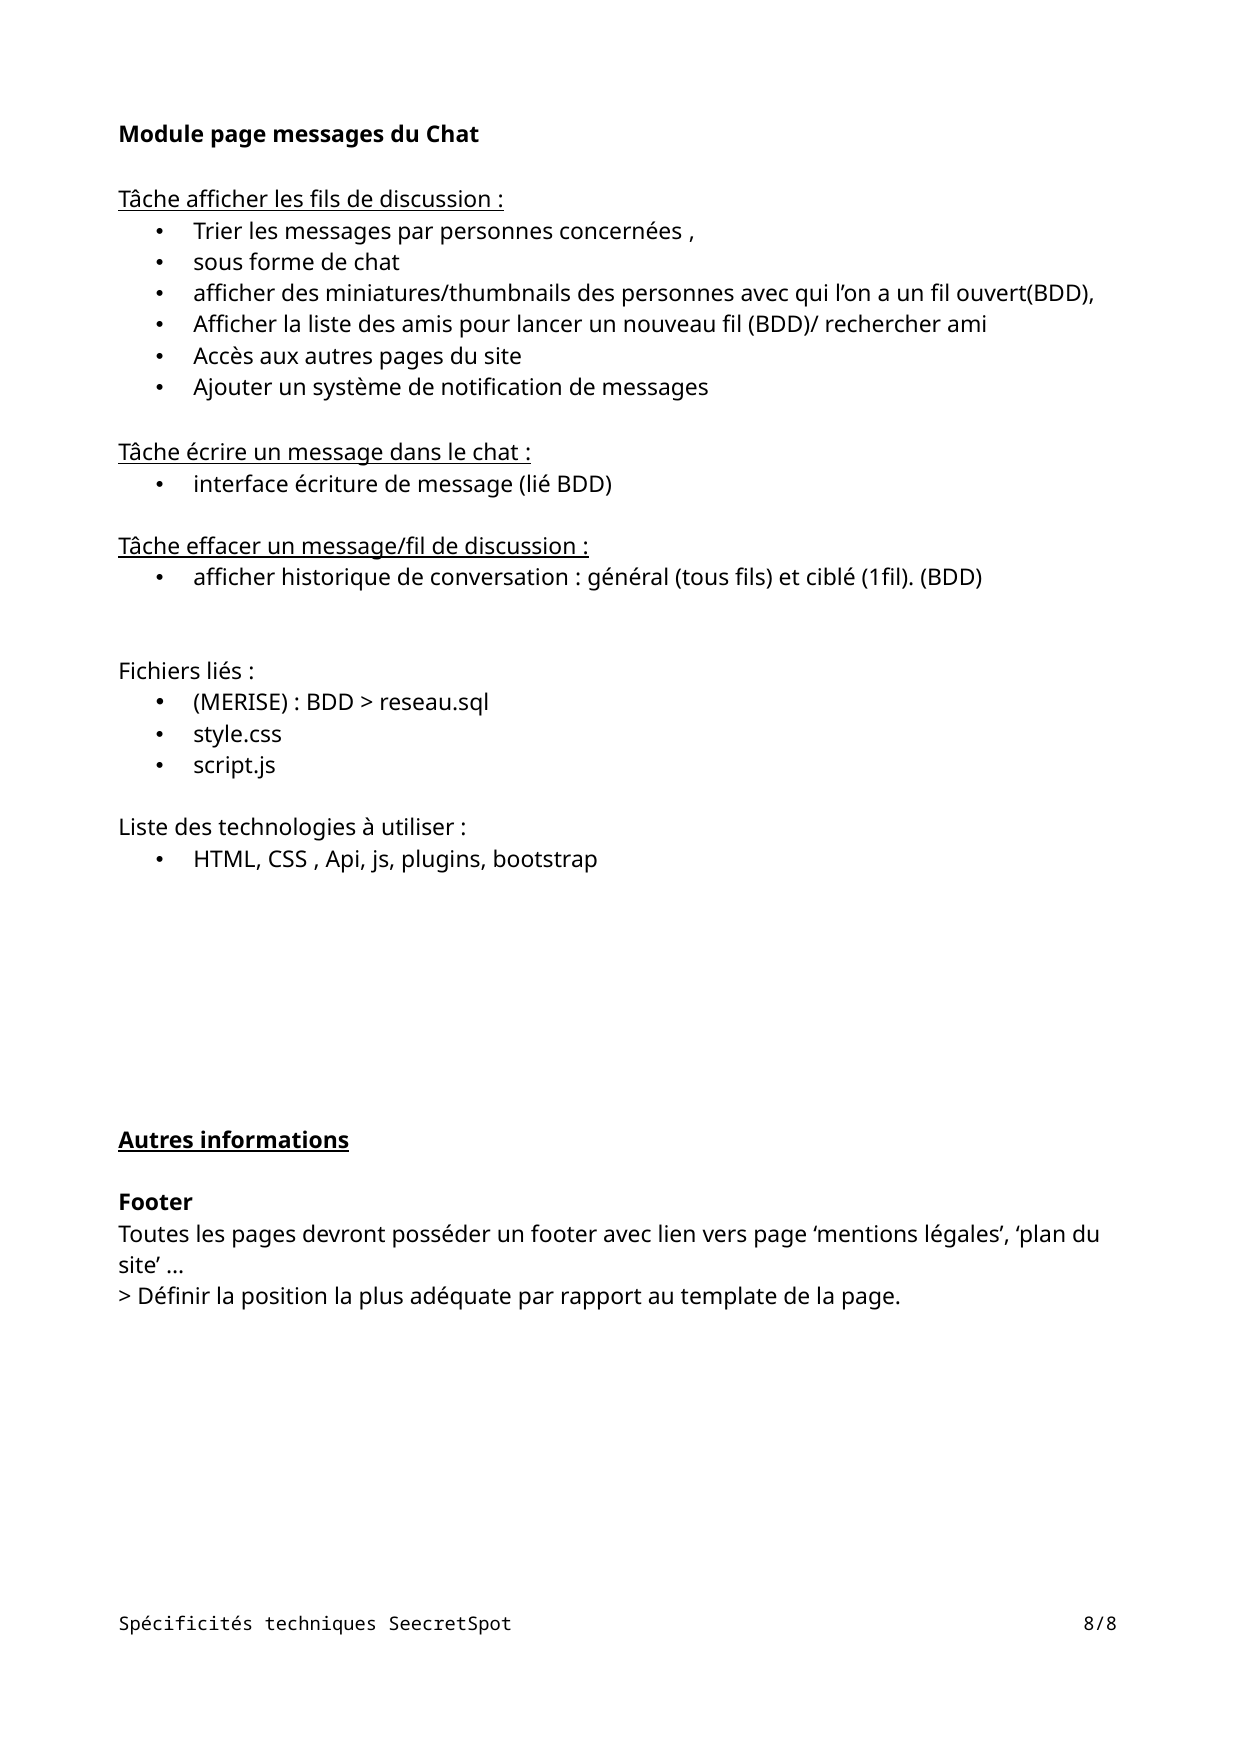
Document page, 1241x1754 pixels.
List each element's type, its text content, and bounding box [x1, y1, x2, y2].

list HTML, CSS , Api, js, plugins, bootstrap [156, 842, 1122, 874]
text Module page messages du Chat [118, 118, 1122, 149]
text Tâche écrire un message dans le chat : [118, 436, 1122, 467]
list sous forme de chat [156, 246, 1122, 277]
list afficher historique de conversation : général (tous fils) et ciblé (1fil). (BDD) [156, 561, 1122, 592]
list script.js [156, 749, 1122, 780]
list afficher des miniatures/thumbnails des personnes avec qui l’on a un fil ouvert(BDD), [156, 277, 1122, 308]
list Trier les messages par personnes concernées , [156, 215, 1122, 246]
text Toutes les pages devront posséder un footer avec lien vers page ‘mentions légales’, ‘plan du site’ … [118, 1217, 1122, 1280]
text Tâche afficher les fils de discussion : [118, 183, 1122, 215]
list style.css [156, 717, 1122, 749]
text Footer [118, 1186, 1122, 1217]
list Afficher la liste des amis pour lancer un nouveau fil (BDD)/ rechercher ami [156, 308, 1122, 340]
list Ajouter un système de notification de messages [156, 371, 1122, 402]
list (MERISE) : BDD > reseau.sql [156, 686, 1122, 717]
text Tâche effacer un message/fil de discussion : [118, 530, 1122, 561]
list Accès aux autres pages du site [156, 340, 1122, 371]
text > Définir la position la plus adéquate par rapport au template de la page. [118, 1280, 1122, 1311]
text Autres informations [118, 1124, 1122, 1155]
text Liste des technologies à utiliser : [118, 811, 1122, 842]
list interface écriture de message (lié BDD) [156, 467, 1122, 499]
text Fichiers liés : [118, 655, 1122, 686]
